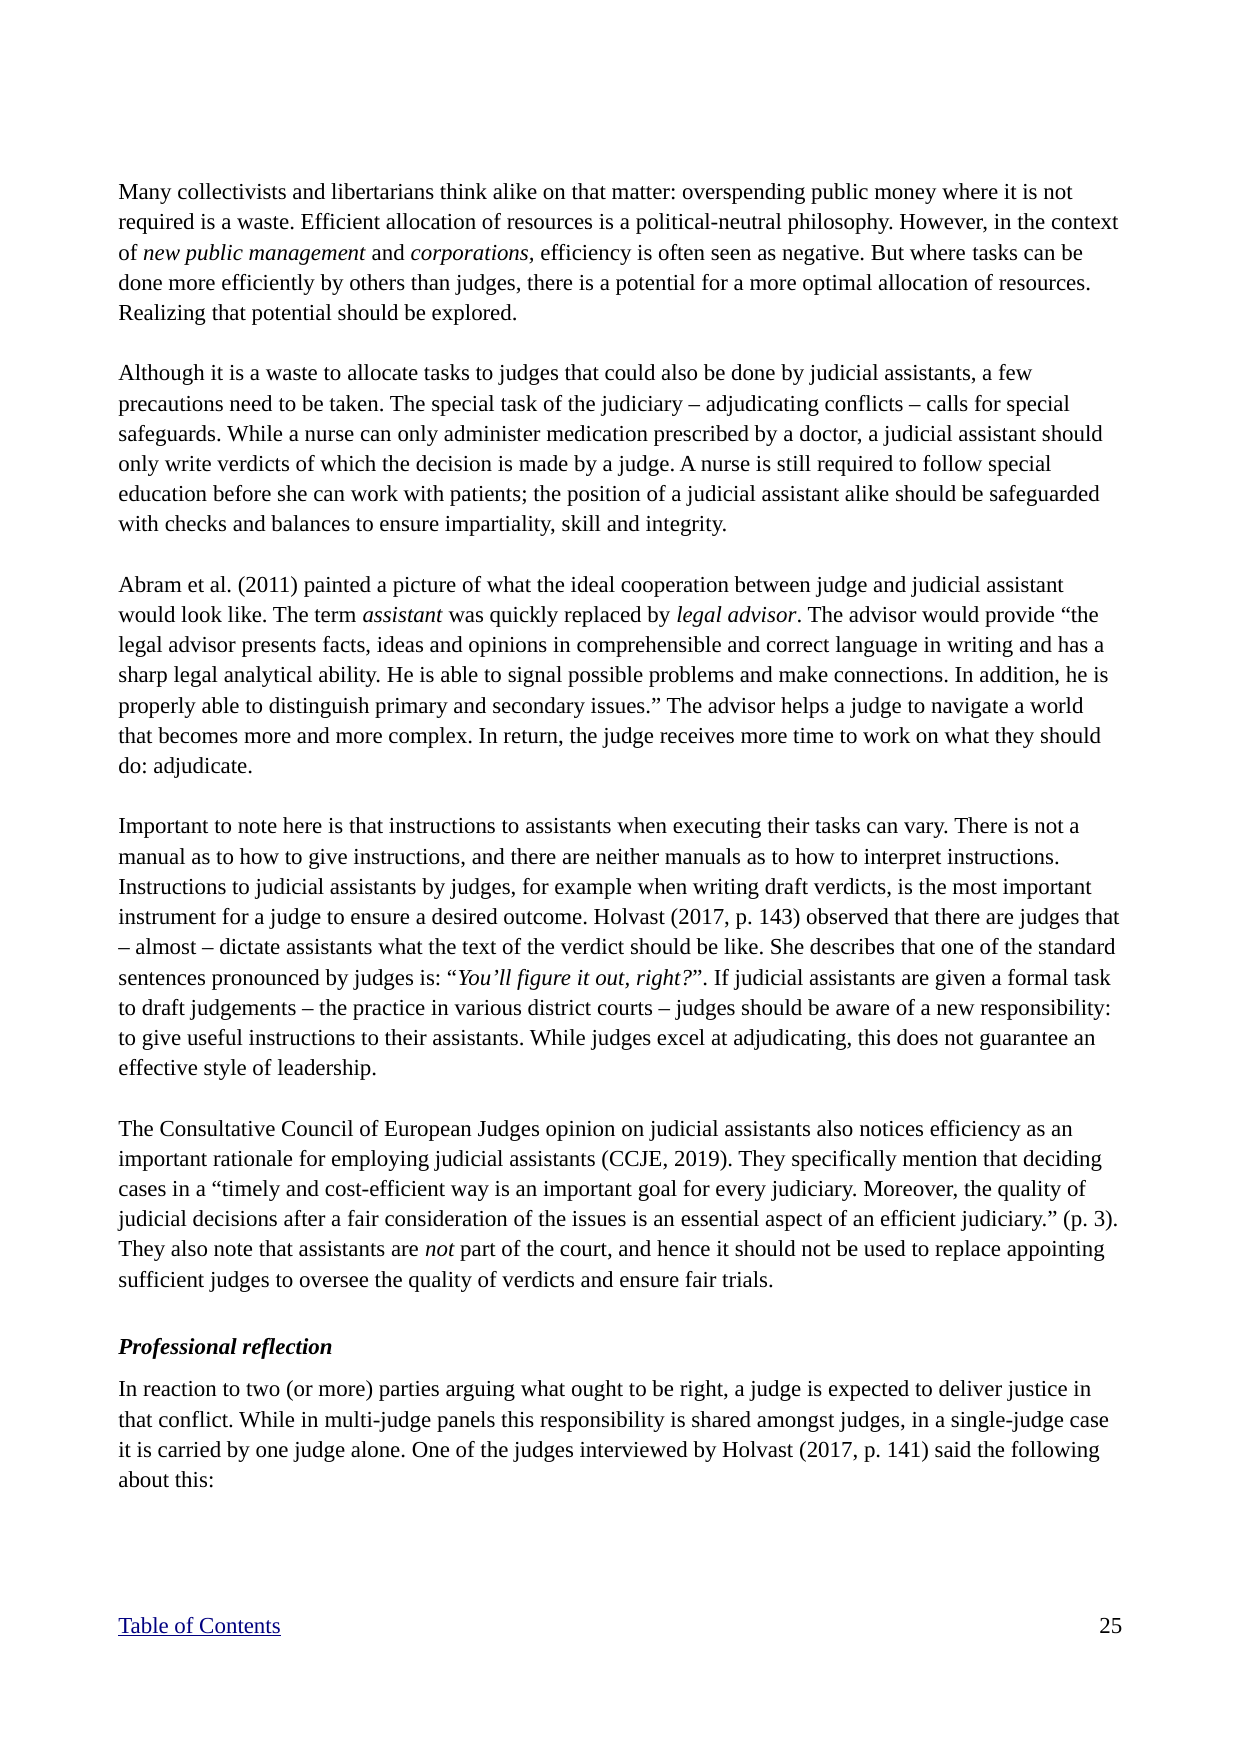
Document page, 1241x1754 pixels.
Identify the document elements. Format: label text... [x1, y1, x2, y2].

text In reaction to two (or more) parties arguing what ought to be right, a judge is expected to deliver justice in that conflict. While in multi-judge panels this responsibility is shared amongst judges, in a single-judge case it is carried by one judge alone. One of the judges interviewed by Holvast (2017, p. 141) said the following about this: [118, 1375, 1122, 1492]
text The Consultative Council of European Judges opinion on judicial assistants also notices efficiency as an important rationale for employing judicial assistants (CCJE, 2019). They specifically mention that deciding cases in a “timely and cost-efficient way is an important goal for every judiciary. Moreover, the quality of judicial decisions after a fair consideration of the issues is an essential aspect of an efficient judiciary.” (p. 3). They also note that assistants are not part of the court, and hence it should not be used to replace appointing sufficient judges to oversee the quality of verdicts and ensure fair trials. [118, 1114, 1122, 1292]
text Although it is a waste to allocate tasks to judges that could also be done by judicial assistants, a few precautions need to be taken. The special task of the judiciary – adjudicating conflicts – calls for special safeguards. While a nurse can only administer medication prescribed by a doctor, a judicial assistant should only write verdicts of which the decision is made by a judge. A nurse is still required to follow special education before she can work with patients; the position of a judicial assistant alike should be safeguarded with checks and balances to ensure impartiality, skill and integrity. [118, 359, 1122, 537]
subtitle Professional reflection [118, 1333, 1122, 1359]
text Abram et al. (2011) painted a picture of what the ideal cooperation between judge and judicial assistant would look like. The term assistant was quickly replaced by legal advisor. The advisor would provide “the legal advisor presents facts, ideas and opinions in comprehensible and correct language in writing and has a sharp legal analytical ability. He is able to signal possible problems and make connections. In addition, he is properly able to distinguish primary and secondary issues.” The advisor helps a judge to navigate a world that becomes more and more complex. In return, the judge receives more time to work on what they should do: adjudicate. [118, 571, 1122, 778]
text Many collectivists and libertarians think alike on that matter: overspending public money where it is not required is a waste. Efficient allocation of resources is a political-neutral philosophy. However, in the context of new public management and corporations, efficiency is often seen as negative. But where tasks can be done more efficiently by others than judges, there is a potential for a more optimal allocation of resources. Realizing that potential should be explored. [118, 178, 1122, 325]
text Important to note here is that instructions to assistants when executing their tasks can vary. There is not a manual as to how to give instructions, and there are neither manuals as to how to interpret instructions. Instructions to judicial assistants by judges, for example when writing draft verdicts, is the most important instrument for a judge to ensure a desired outcome. Holvast (2017, p. 143) observed that there are judges that – almost – dictate assistants what the text of the verdict should be like. She describes that one of the standard sentences pronounced by judges is: “You’ll figure it out, right?”. If judicial assistants are given a formal task to draft judgements – the practice in various district courts – judges should be aware of a new responsibility: to give useful instructions to their assistants. While judges excel at adjudicating, this does not guarantee an effective style of leadership. [118, 812, 1122, 1081]
